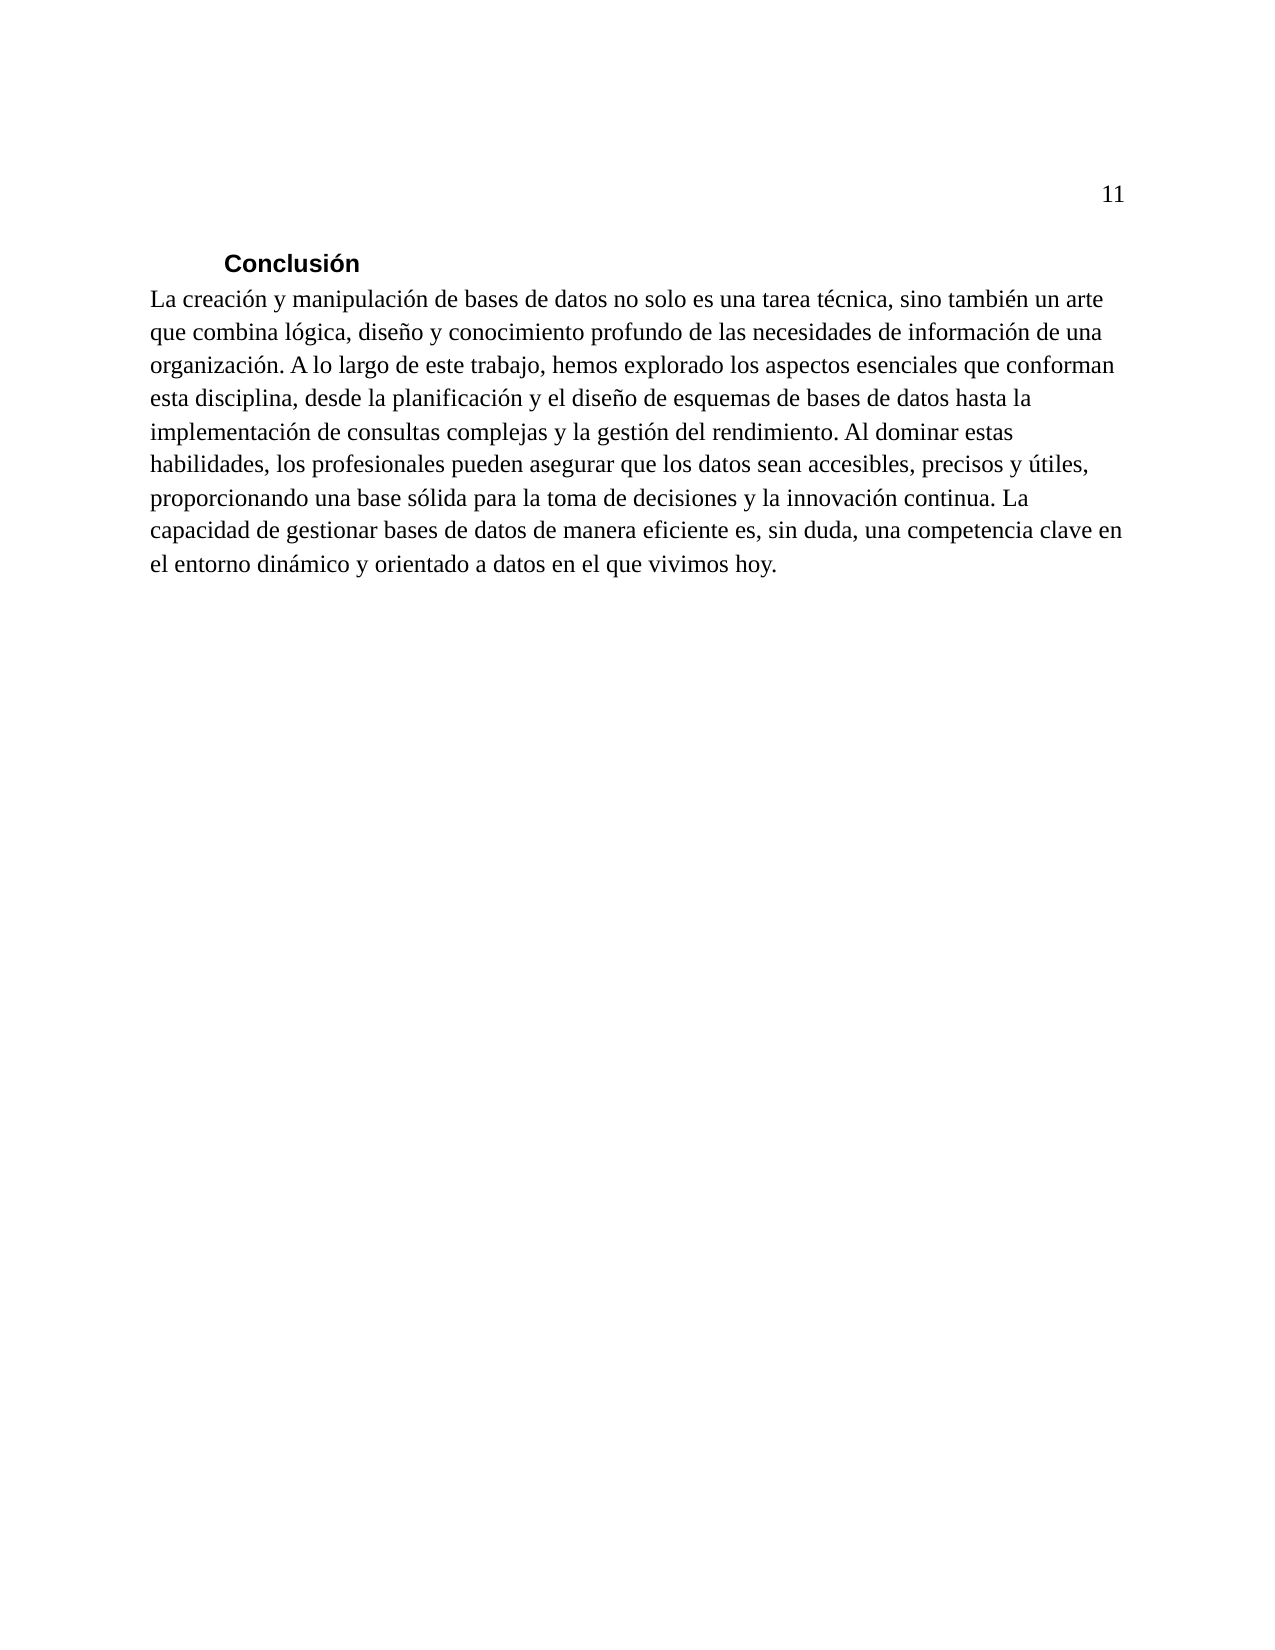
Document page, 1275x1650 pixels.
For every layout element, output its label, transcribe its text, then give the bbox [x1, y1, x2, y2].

text La creación y manipulación de bases de datos no solo es una tarea técnica, sino también un arte que combina lógica, diseño y conocimiento profundo de las necesidades de información de una organización. A lo largo de este trabajo, hemos explorado los aspectos esenciales que conforman esta disciplina, desde la planificación y el diseño de esquemas de bases de datos hasta la implementación de consultas complejas y la gestión del rendimiento. Al dominar estas habilidades, los profesionales pueden asegurar que los datos sean accesibles, precisos y útiles, proporcionando una base sólida para la toma de decisiones y la innovación continua. La capacidad de gestionar bases de datos de manera eficiente es, sin duda, una competencia clave en el entorno dinámico y orientado a datos en el que vivimos hoy. [150, 284, 1125, 577]
subtitle Conclusión [150, 249, 1125, 278]
